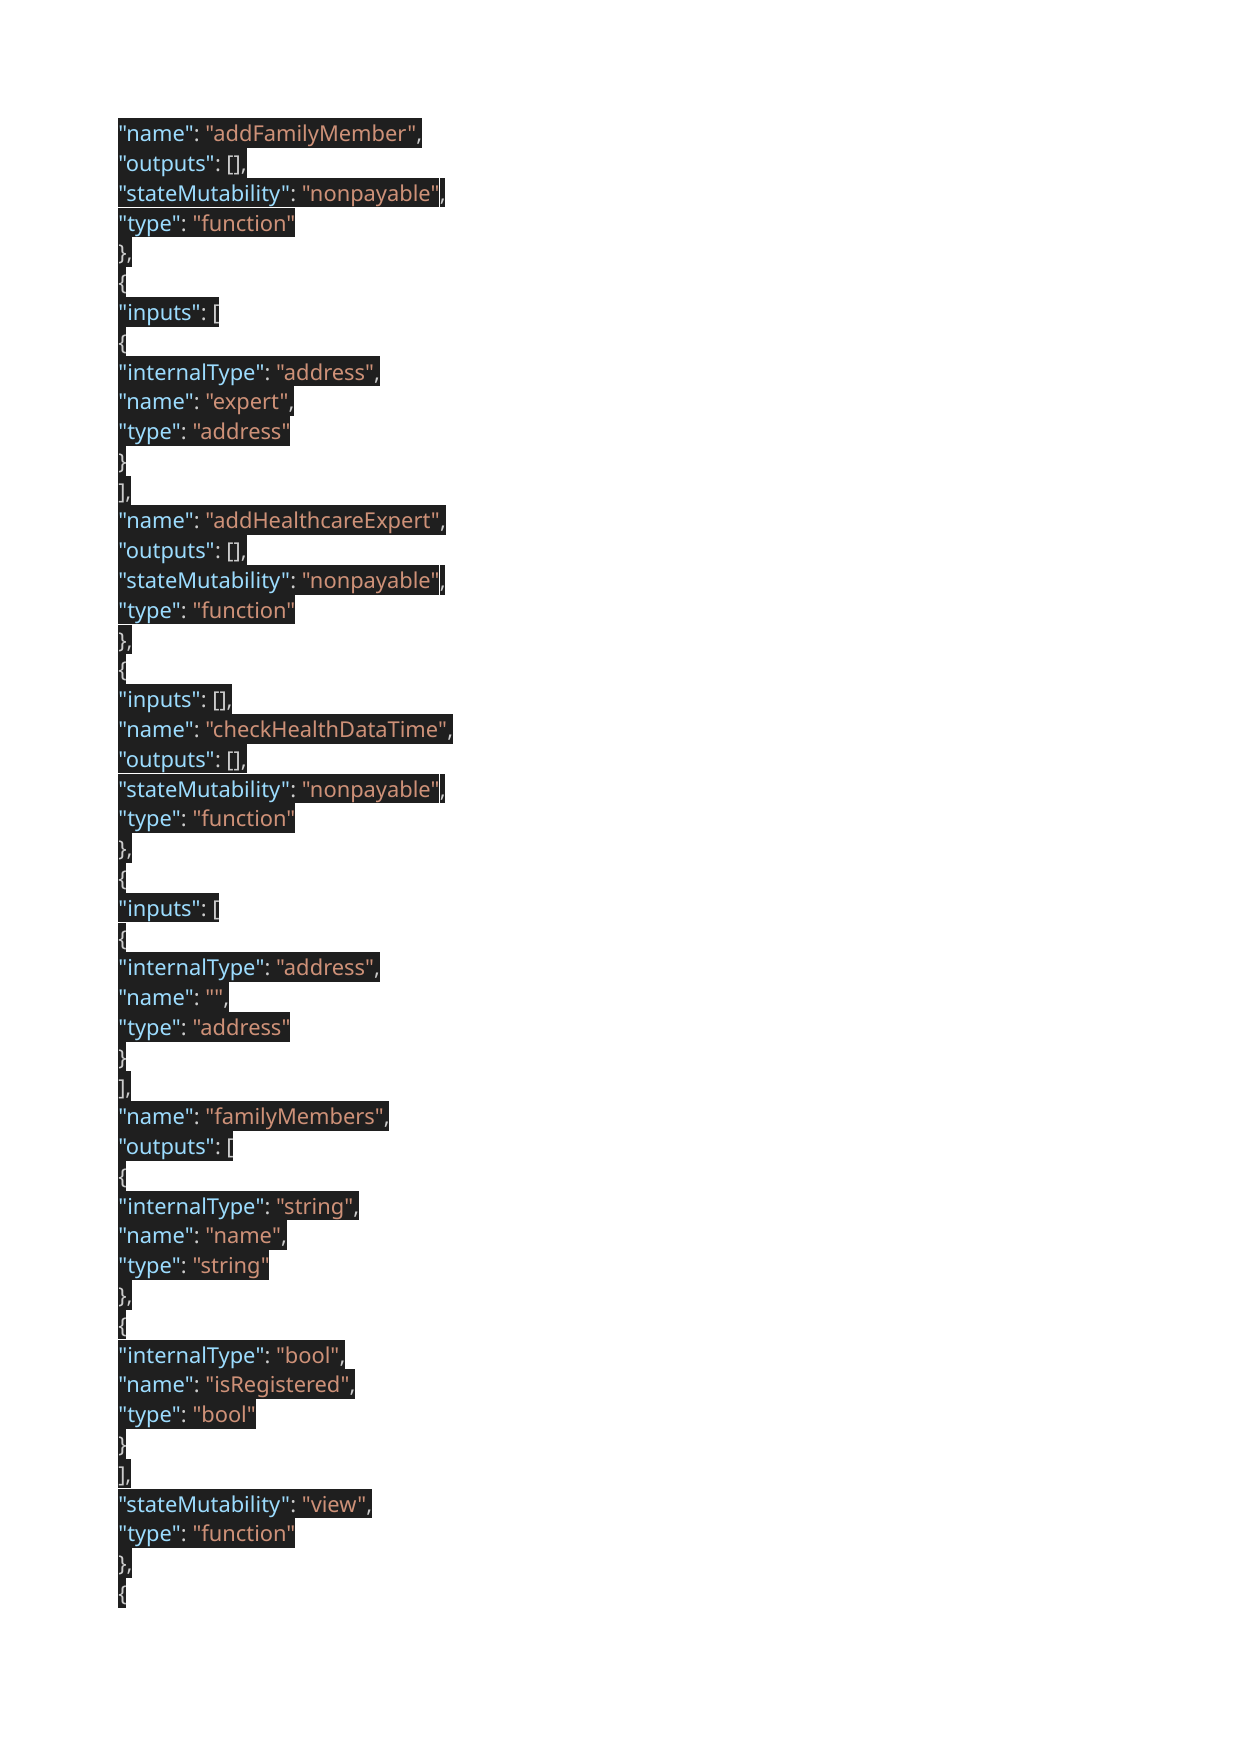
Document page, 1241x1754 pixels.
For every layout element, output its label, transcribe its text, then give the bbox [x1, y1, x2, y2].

text "name": "addFamilyMember", [118, 118, 1122, 148]
text "outputs": [], [118, 535, 1122, 565]
text "stateMutability": "nonpayable", [118, 773, 1122, 803]
text { [118, 863, 1122, 893]
text } [118, 446, 1122, 476]
text "stateMutability": "view", [118, 1488, 1122, 1518]
text "stateMutability": "nonpayable", [118, 565, 1122, 595]
text "stateMutability": "nonpayable", [118, 178, 1122, 207]
text "inputs": [], [118, 684, 1122, 714]
text "outputs": [ [118, 1131, 1122, 1161]
text "name": "expert", [118, 386, 1122, 416]
text } [118, 1429, 1122, 1459]
text ], [118, 1459, 1122, 1488]
text "name": "isRegistered", [118, 1369, 1122, 1399]
text { [118, 922, 1122, 952]
text }, [118, 833, 1122, 863]
text "name": "checkHealthDataTime", [118, 714, 1122, 744]
text "type": "function" [118, 595, 1122, 624]
text }, [118, 1548, 1122, 1578]
text "type": "function" [118, 1518, 1122, 1548]
text { [118, 267, 1122, 297]
text "inputs": [ [118, 297, 1122, 327]
text { [118, 327, 1122, 356]
text "type": "address" [118, 416, 1122, 446]
text { [118, 1161, 1122, 1191]
text "type": "string" [118, 1250, 1122, 1280]
text }, [118, 1280, 1122, 1310]
text "outputs": [], [118, 148, 1122, 178]
text }, [118, 237, 1122, 267]
text } [118, 1042, 1122, 1071]
text "type": "function" [118, 207, 1122, 237]
text "type": "function" [118, 803, 1122, 833]
text }, [118, 624, 1122, 654]
text "name": "name", [118, 1220, 1122, 1250]
text "name": "familyMembers", [118, 1101, 1122, 1131]
text "internalType": "address", [118, 356, 1122, 386]
text { [118, 654, 1122, 684]
text ], [118, 476, 1122, 505]
text "name": "addHealthcareExpert", [118, 505, 1122, 535]
text "internalType": "bool", [118, 1339, 1122, 1369]
text "internalType": "string", [118, 1191, 1122, 1220]
text { [118, 1578, 1122, 1608]
text "internalType": "address", [118, 952, 1122, 982]
text "type": "bool" [118, 1399, 1122, 1429]
text "outputs": [], [118, 744, 1122, 773]
text ], [118, 1071, 1122, 1101]
text { [118, 1310, 1122, 1339]
text "type": "address" [118, 1012, 1122, 1042]
text "inputs": [ [118, 893, 1122, 922]
text "name": "", [118, 982, 1122, 1012]
